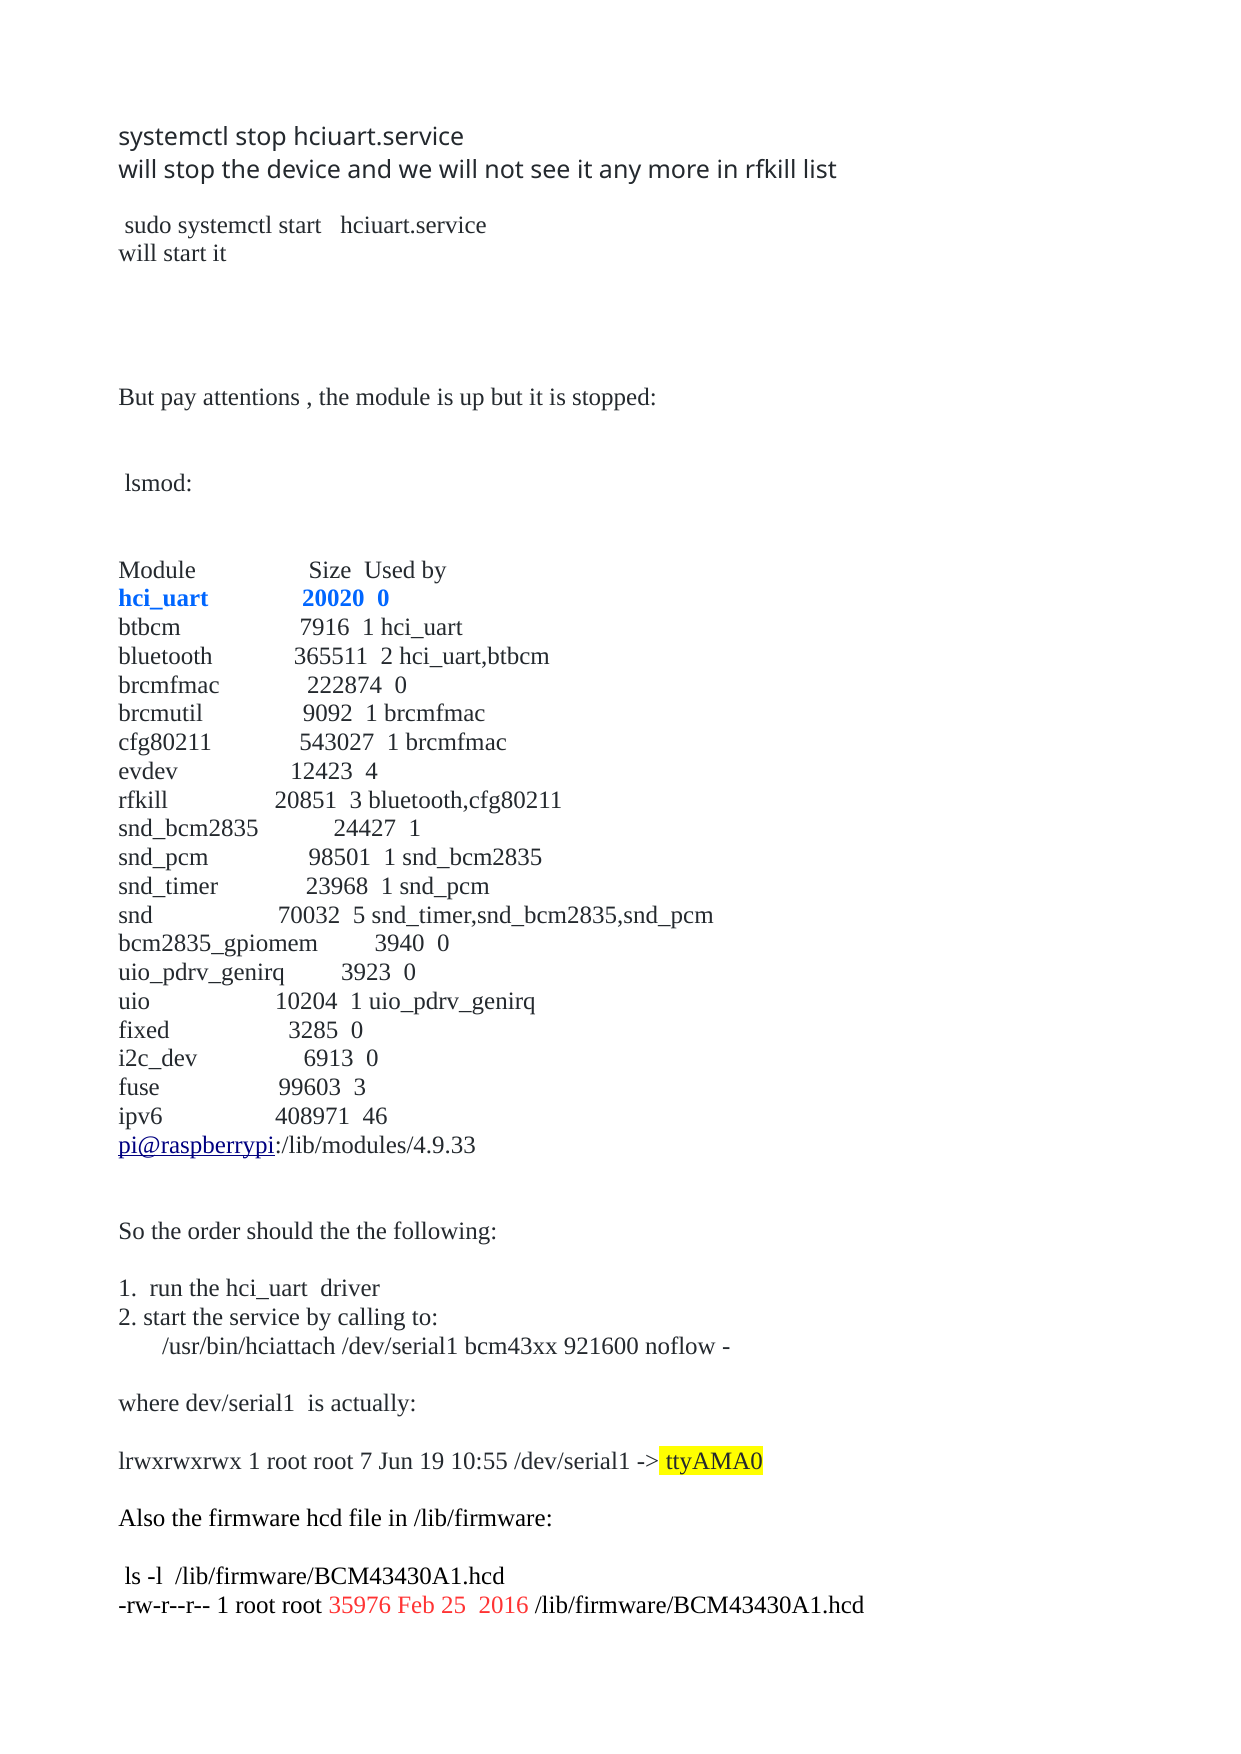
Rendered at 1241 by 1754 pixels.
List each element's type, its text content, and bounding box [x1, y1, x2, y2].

text bcm2835_gpiomem 3940 0 [118, 928, 1122, 957]
text So the order should the the following: [118, 1216, 1122, 1245]
text /usr/bin/hciattach /dev/serial1 bcm43xx 921600 noflow - [118, 1331, 1122, 1360]
text But pay attentions , the module is up but it is stopped: [118, 382, 1122, 411]
text 2. start the service by calling to: [118, 1302, 1122, 1331]
text snd 70032 5 snd_timer,snd_bcm2835,snd_pcm [118, 900, 1122, 928]
text fixed 3285 0 [118, 1015, 1122, 1043]
text where dev/serial1 is actually: [118, 1388, 1122, 1417]
text brcmutil 9092 1 brcmfmac [118, 698, 1122, 727]
text sudo systemctl start hciuart.service [118, 210, 1122, 238]
text ipv6 408971 46 [118, 1101, 1122, 1130]
text brcmfmac 222874 0 [118, 670, 1122, 698]
text uio_pdrv_genirq 3923 0 [118, 957, 1122, 986]
text btbcm 7916 1 hci_uart [118, 612, 1122, 641]
text -rw-r--r-- 1 root root 35976 Feb 25 2016 /lib/firmware/BCM43430A1.hcd [118, 1590, 1122, 1618]
text will stop the device and we will not see it any more in rfkill list [118, 152, 1122, 186]
text evdev 12423 4 [118, 756, 1122, 785]
text will start it [118, 238, 1122, 267]
text lrwxrwxrwx 1 root root 7 Jun 19 10:55 /dev/serial1 -> ttyAMA0 [118, 1446, 1122, 1475]
text i2c_dev 6913 0 [118, 1043, 1122, 1072]
text snd_bcm2835 24427 1 [118, 813, 1122, 842]
text bluetooth 365511 2 hci_uart,btbcm [118, 641, 1122, 670]
text pi@raspberrypi:/lib/modules/4.9.33 [118, 1130, 1122, 1158]
text Also the firmware hcd file in /lib/firmware: [118, 1503, 1122, 1532]
text uio 10204 1 uio_pdrv_genirq [118, 986, 1122, 1015]
text ls -l /lib/firmware/BCM43430A1.hcd [118, 1561, 1122, 1590]
text cfg80211 543027 1 brcmfmac [118, 727, 1122, 756]
text snd_pcm 98501 1 snd_bcm2835 [118, 842, 1122, 871]
text systemctl stop hciuart.service [118, 118, 1122, 152]
text hci_uart 20020 0 [118, 583, 1122, 612]
text snd_timer 23968 1 snd_pcm [118, 871, 1122, 900]
text lsmod: [118, 468, 1122, 497]
text fuse 99603 3 [118, 1072, 1122, 1101]
text 1. run the hci_uart driver [118, 1273, 1122, 1302]
text Module Size Used by [118, 555, 1122, 583]
text rfkill 20851 3 bluetooth,cfg80211 [118, 785, 1122, 813]
